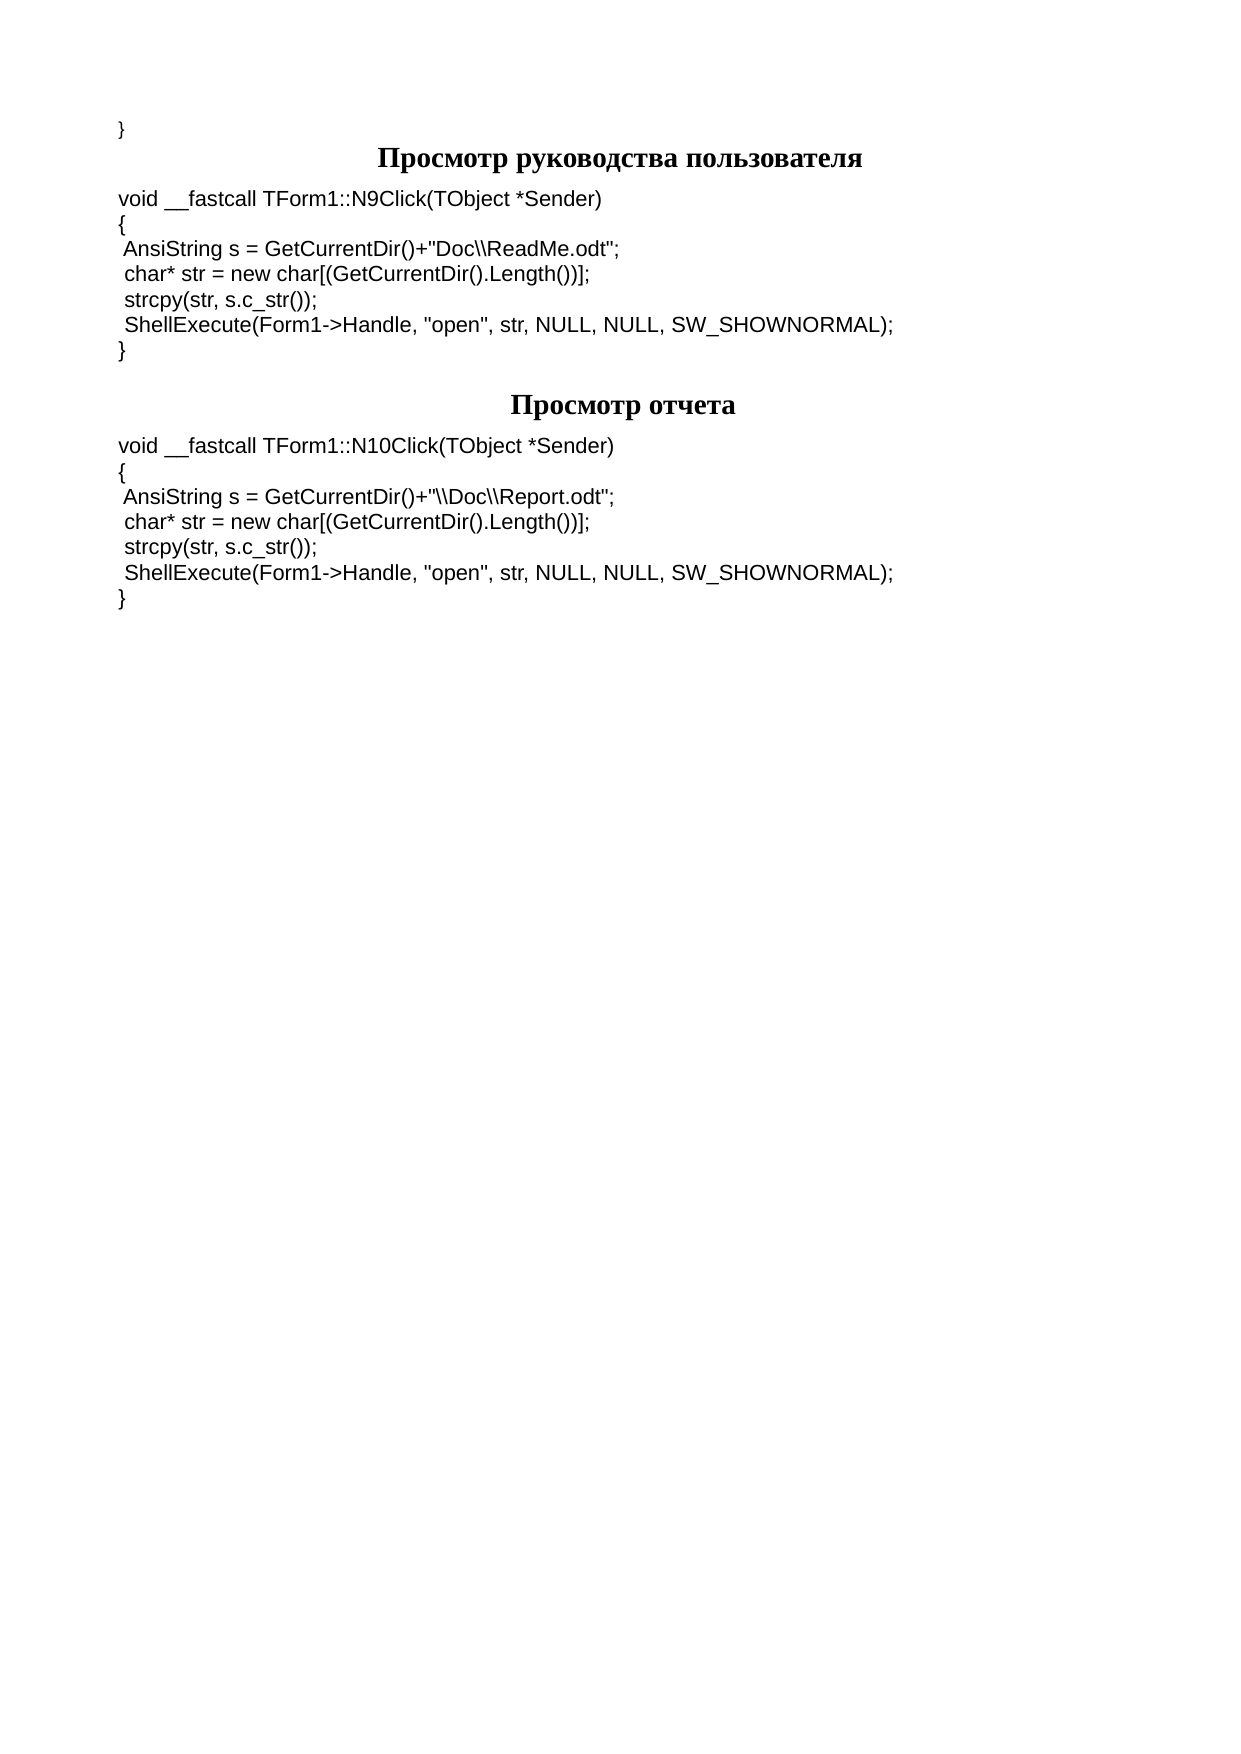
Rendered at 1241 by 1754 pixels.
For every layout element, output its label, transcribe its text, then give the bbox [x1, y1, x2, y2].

text Просмотр руководства пользователя [118, 140, 1122, 173]
text } [118, 337, 1122, 362]
text strcpy(str, s.c_str()); [118, 534, 1122, 559]
text { [118, 459, 1122, 484]
text char* str = new char[(GetCurrentDir().Length())]; [118, 261, 1122, 287]
text strcpy(str, s.c_str()); [118, 287, 1122, 312]
text ShellExecute(Form1->Handle, "open", str, NULL, NULL, SW_SHOWNORMAL); [118, 312, 1122, 337]
text } [118, 585, 1122, 610]
text Просмотр отчета [118, 387, 1122, 421]
text } [118, 118, 1122, 140]
text void __fastcall TForm1::N9Click(TObject *Sender) [118, 186, 1122, 211]
text char* str = new char[(GetCurrentDir().Length())]; [118, 509, 1122, 534]
text ShellExecute(Form1->Handle, "open", str, NULL, NULL, SW_SHOWNORMAL); [118, 559, 1122, 585]
text void __fastcall TForm1::N10Click(TObject *Sender) [118, 433, 1122, 459]
text { [118, 211, 1122, 236]
text AnsiString s = GetCurrentDir()+"\\Doc\\Report.odt"; [118, 484, 1122, 509]
text AnsiString s = GetCurrentDir()+"Doc\\ReadMe.odt"; [118, 236, 1122, 261]
